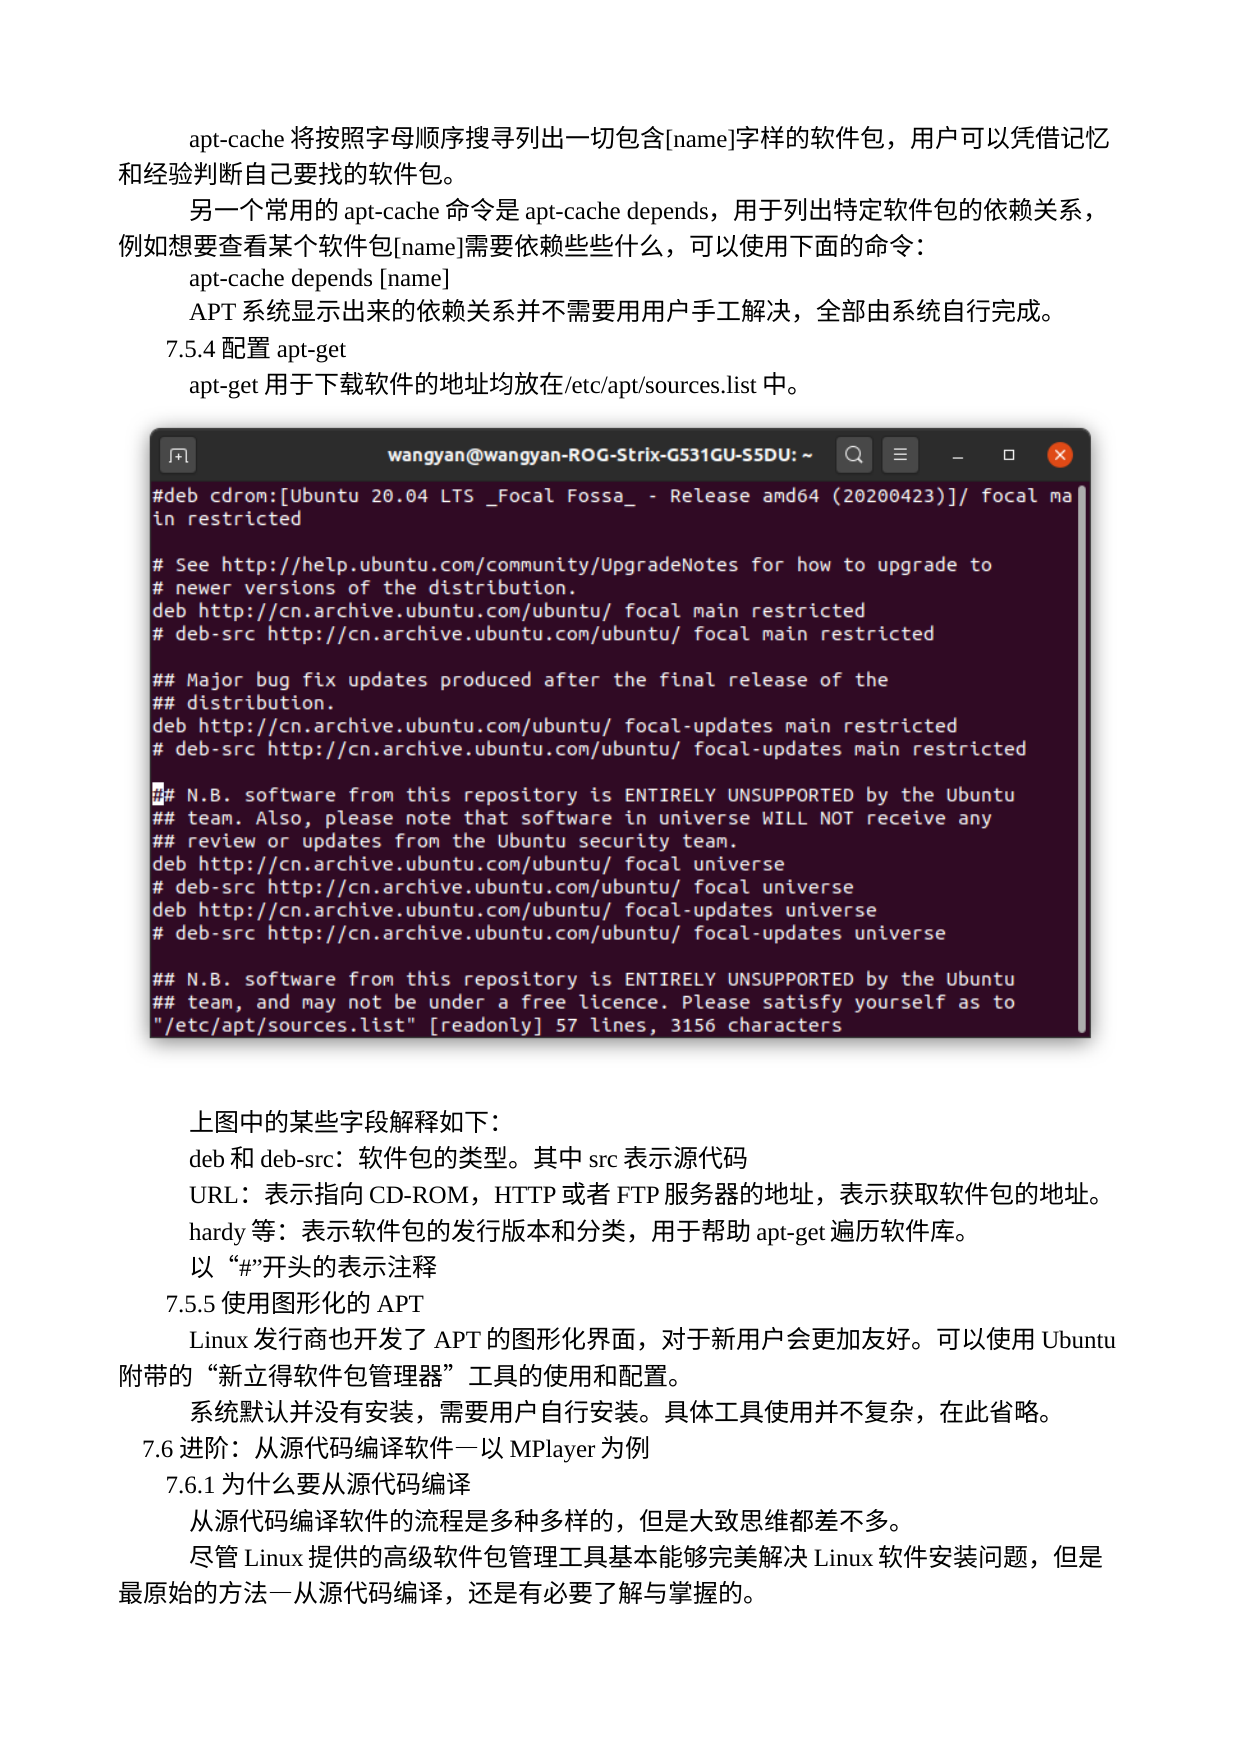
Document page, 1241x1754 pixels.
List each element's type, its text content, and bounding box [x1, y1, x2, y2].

text 另一个常用的apt-cache命令是apt-cache depends，用于列出特定软件包的依赖关系，例如想要查看某个软件包[name]需要依赖些些什么，可以使用下面的命令： [118, 191, 1122, 263]
text 7.5.5 使用图形化的APT [118, 1284, 1122, 1320]
text 以“#”开头的表示注释 [118, 1247, 1122, 1284]
text apt-get 用于下载软件的地址均放在/etc/apt/sources.list中。 [118, 364, 1122, 401]
text 从源代码编译软件的流程是多种多样的，但是大致思维都差不多。 [118, 1501, 1122, 1537]
text 尽管Linux提供的高级软件包管理工具基本能够完美解决Linux软件安装问题，但是最原始的方法—从源代码编译，还是有必要了解与掌握的。 [118, 1537, 1122, 1610]
text Linux发行商也开发了APT的图形化界面，对于新用户会更加友好。可以使用Ubuntu附带的“新立得软件包管理器”工具的使用和配置。 [118, 1320, 1122, 1392]
text apt-cache depends [name] [118, 263, 1122, 292]
text 上图中的某些字段解释如下： [118, 1102, 1122, 1139]
text hardy等：表示软件包的发行版本和分类，用于帮助apt-get遍历软件库。 [118, 1211, 1122, 1247]
text apt-cache将按照字母顺序搜寻列出一切包含[name]字样的软件包，用户可以凭借记忆和经验判断自己要找的软件包。 [118, 118, 1122, 191]
text 7.6 进阶：从源代码编译软件—以MPlayer为例 [118, 1429, 1122, 1465]
text APT系统显示出来的依赖关系并不需要用用户手工解决，全部由系统自行完成。 [118, 292, 1122, 328]
text URL：表示指向CD-ROM，HTTP或者FTP服务器的地址，表示获取软件包的地址。 [118, 1175, 1122, 1211]
text 系统默认并没有安装，需要用户自行安装。具体工具使用并不复杂，在此省略。 [118, 1392, 1122, 1429]
text 7.6.1 为什么要从源代码编译 [118, 1465, 1122, 1501]
text 7.5.4 配置apt-get [118, 328, 1122, 364]
text deb和deb-src：软件包的类型。其中src表示源代码 [118, 1139, 1122, 1175]
